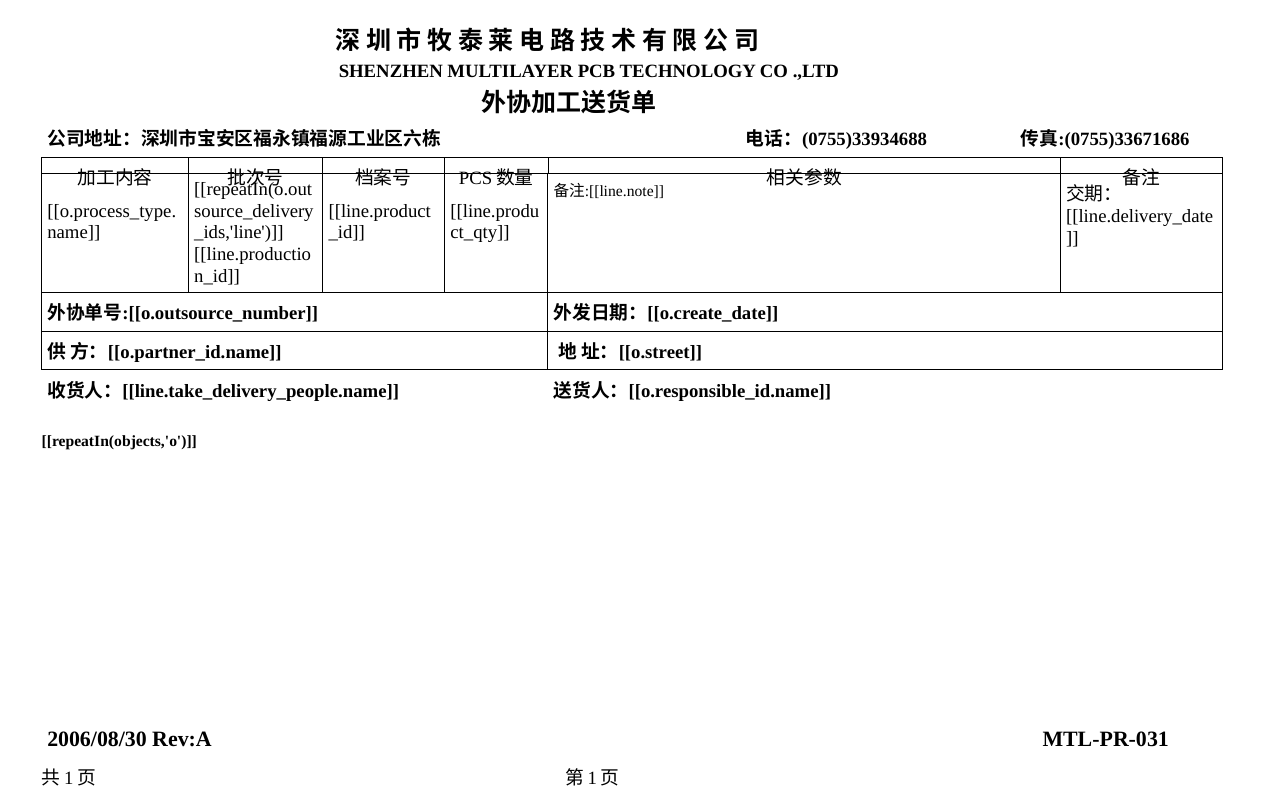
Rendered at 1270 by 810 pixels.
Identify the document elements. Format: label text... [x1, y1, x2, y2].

table_header 交期：[[line.delivery_date]] [1061, 174, 1222, 292]
table_header [[repeatIn(o.outsource_delivery_ids,'line')]][[line.production_id]] [189, 174, 322, 292]
table_cell 送货人：[[o.responsible_id.name]] [548, 370, 1222, 408]
table_header 备注:[[line.note]] [548, 174, 1060, 292]
text [[repeatIn(objects,'o')]] [41, 426, 1222, 451]
table_cell 收货人：[[line.take_delivery_people.name]] [41, 370, 547, 408]
table_header 外协单号:[[o.outsource_number]] [42, 293, 547, 331]
table_cell 地 址：[[o.street]] [548, 332, 1222, 369]
table_cell 供 方：[[o.partner_id.name]] [42, 332, 547, 369]
table_header [[line.product_qty]] [445, 174, 547, 292]
table_header [[line.product_id]] [323, 174, 444, 292]
table_header [[o.process_type.name]] [42, 174, 188, 292]
table_header 外发日期：[[o.create_date]] [548, 293, 1222, 331]
